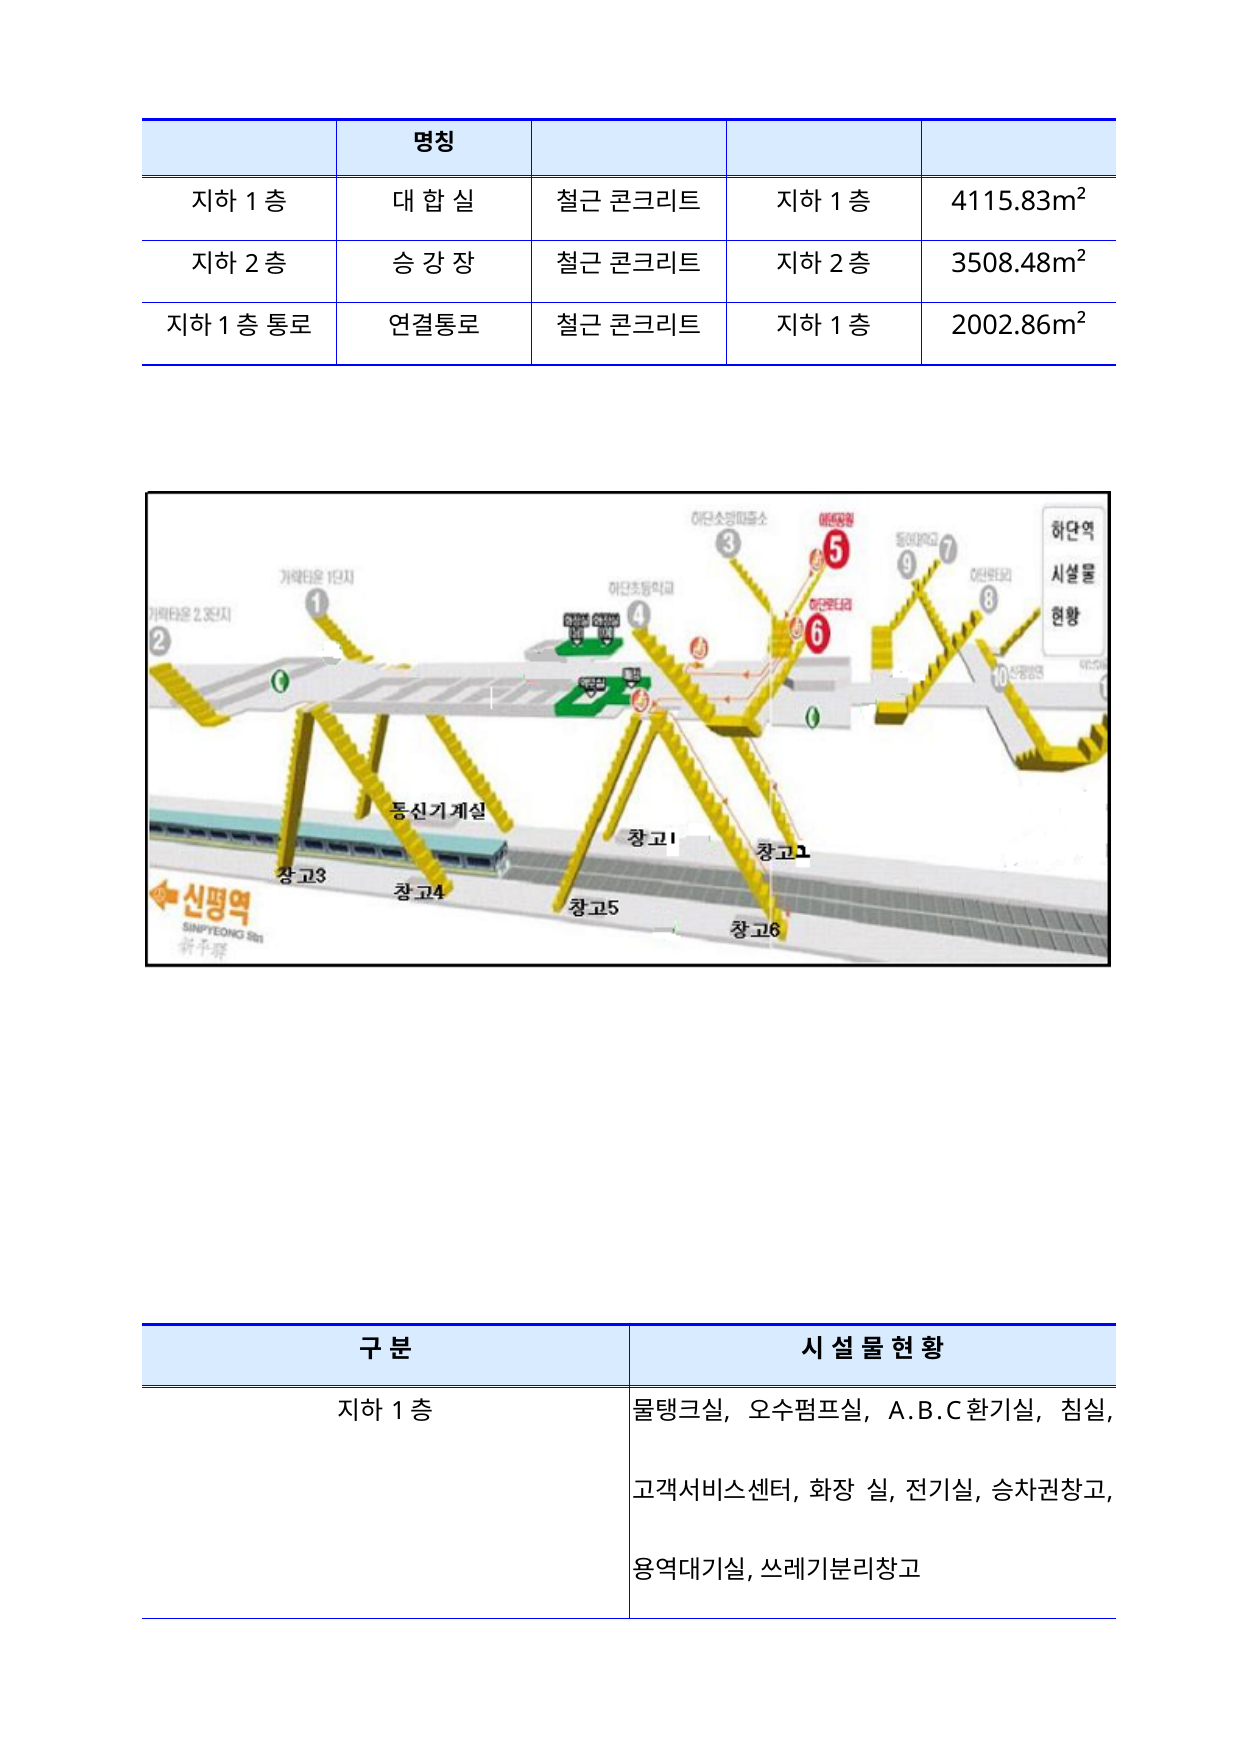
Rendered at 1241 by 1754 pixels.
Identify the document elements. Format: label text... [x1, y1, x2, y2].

table_cell 대 합 실 [337, 178, 531, 239]
table_cell 물탱크실, 오수펌프실, A․B․C환기실, 침실, 고객서비스센터, 화장 실, 전기실, 승차권창고, 용역대기실, 쓰레기분리창고 [630, 1388, 1116, 1618]
table_cell 지하 1층 [727, 178, 921, 239]
table_header 구 분 [142, 1326, 629, 1385]
table_cell 지하 1층 [142, 178, 336, 239]
table_cell 지하 1층 [727, 303, 921, 364]
table_header 시 설 물 현 황 [630, 1326, 1116, 1385]
table_header [922, 121, 1116, 175]
table_cell 승 강 장 [337, 241, 531, 302]
table_cell 4115.83m² [922, 178, 1116, 239]
table_header 명칭 [337, 121, 531, 175]
table_cell 철근 콘크리트 [532, 241, 726, 302]
table_cell 지하 1층 [142, 1388, 629, 1618]
table_cell 지하 2층 [727, 241, 921, 302]
table_cell 철근 콘크리트 [532, 178, 726, 239]
table_header [727, 121, 921, 175]
table_cell 지하 2층 [142, 241, 336, 302]
table_cell 철근 콘크리트 [532, 303, 726, 364]
table_cell 2002.86m² [922, 303, 1116, 364]
table_cell 3508.48m² [922, 241, 1116, 302]
table_header [532, 121, 726, 175]
table_cell 연결통로 [337, 303, 531, 364]
table_header [142, 121, 336, 175]
table_cell 지하1층 통로 [142, 303, 336, 364]
